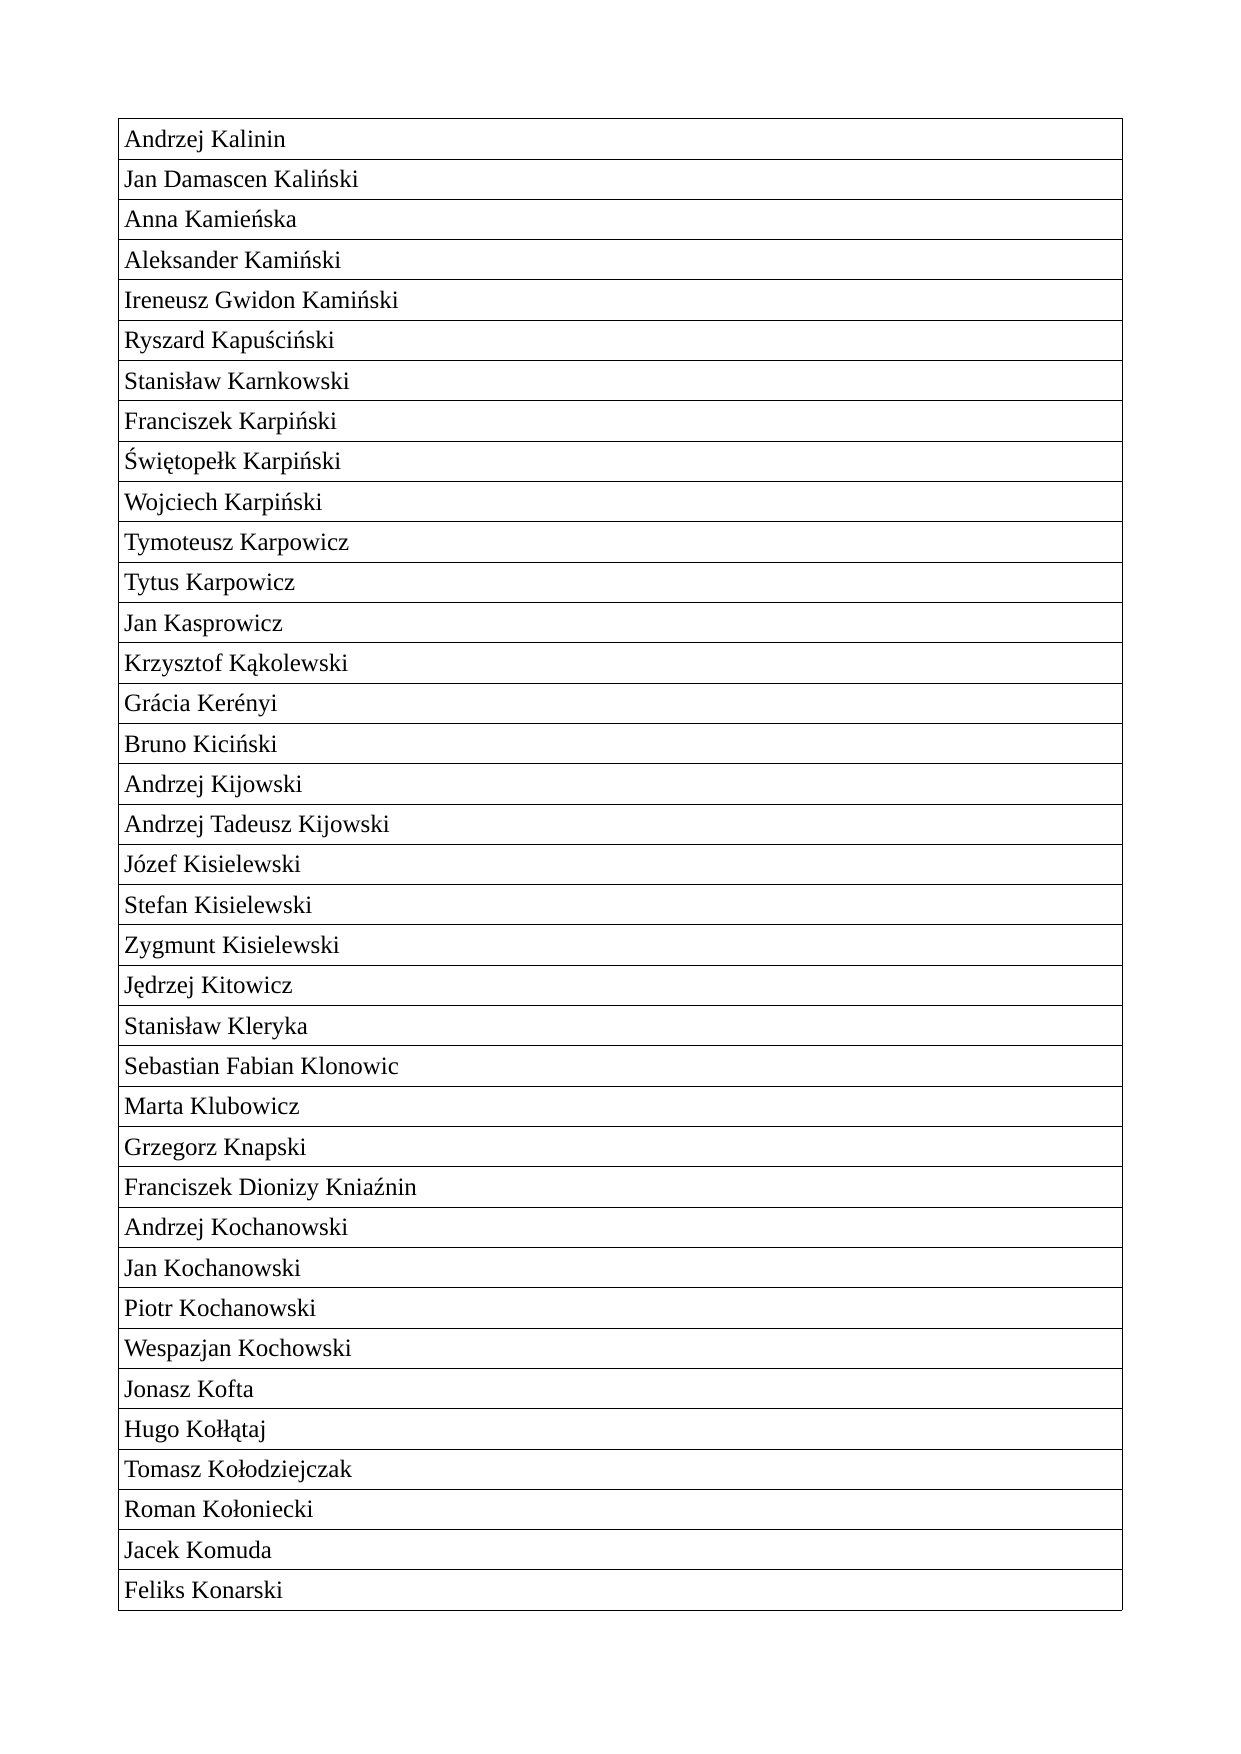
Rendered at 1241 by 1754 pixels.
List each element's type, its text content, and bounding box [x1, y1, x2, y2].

table_cell Feliks Konarski [119, 1570, 620, 1610]
table_cell Stanisław Karnkowski [119, 361, 620, 400]
table_cell [620, 1369, 1122, 1408]
table_cell Krzysztof Kąkolewski [119, 643, 620, 682]
table_cell Jan Kochanowski [119, 1248, 620, 1287]
table_cell Grácia Kerényi [119, 684, 620, 723]
table_cell Marta Klubowicz [119, 1087, 620, 1126]
table_cell Wojciech Karpiński [119, 482, 620, 521]
table_cell Jonasz Kofta [119, 1369, 620, 1408]
table_cell Roman Kołoniecki [119, 1490, 620, 1529]
table_cell Tymoteusz Karpowicz [119, 522, 620, 562]
table_cell Jacek Komuda [119, 1530, 620, 1569]
table_cell Tomasz Kołodziejczak [119, 1450, 620, 1489]
table_cell [620, 1046, 1122, 1086]
table_cell Jan Kasprowicz [119, 603, 620, 642]
table_cell [620, 1409, 1122, 1448]
table_cell Aleksander Kamiński [119, 240, 620, 279]
table_cell [620, 1530, 1122, 1569]
table_cell [620, 1450, 1122, 1489]
table_cell [620, 724, 1122, 763]
table_cell Franciszek Dionizy Kniaźnin [119, 1167, 620, 1207]
table_cell Ryszard Kapuściński [119, 321, 620, 360]
table_cell [620, 1087, 1122, 1126]
table_cell Zygmunt Kisielewski [119, 925, 620, 965]
table_cell [620, 1288, 1122, 1327]
table_cell [620, 240, 1122, 279]
table_cell [620, 1570, 1122, 1610]
table_cell [620, 1167, 1122, 1207]
table_cell [620, 401, 1122, 441]
table_cell Andrzej Kochanowski [119, 1208, 620, 1247]
table_cell Jędrzej Kitowicz [119, 966, 620, 1005]
table_cell [620, 522, 1122, 562]
table_cell [620, 845, 1122, 884]
table_cell [620, 482, 1122, 521]
table_cell [620, 1127, 1122, 1166]
table_cell Sebastian Fabian Klonowic [119, 1046, 620, 1086]
table_cell Grzegorz Knapski [119, 1127, 620, 1166]
table_cell [620, 361, 1122, 400]
table_cell [620, 321, 1122, 360]
table_cell [620, 684, 1122, 723]
table_cell Piotr Kochanowski [119, 1288, 620, 1327]
table_cell [620, 200, 1122, 239]
table_cell [620, 643, 1122, 682]
table_cell [620, 563, 1122, 602]
table_cell Stanisław Kleryka [119, 1006, 620, 1045]
table_cell Andrzej Tadeusz Kijowski [119, 805, 620, 844]
table_cell [620, 603, 1122, 642]
table_cell [620, 160, 1122, 199]
table_cell Tytus Karpowicz [119, 563, 620, 602]
table_cell Świętopełk Karpiński [119, 442, 620, 481]
table_cell [620, 925, 1122, 965]
table_cell [620, 1006, 1122, 1045]
table_cell [620, 966, 1122, 1005]
table_cell Wespazjan Kochowski [119, 1329, 620, 1368]
table_cell Stefan Kisielewski [119, 885, 620, 924]
table_cell Jan Damascen Kaliński [119, 160, 620, 199]
table_cell Hugo Kołłątaj [119, 1409, 620, 1448]
table_cell Franciszek Karpiński [119, 401, 620, 441]
table_cell Bruno Kiciński [119, 724, 620, 763]
table_cell [620, 280, 1122, 320]
table_cell [620, 1329, 1122, 1368]
table_cell [620, 442, 1122, 481]
table_cell [620, 805, 1122, 844]
table_cell [620, 119, 1122, 158]
table_cell Andrzej Kijowski [119, 764, 620, 803]
table_cell Józef Kisielewski [119, 845, 620, 884]
table_cell Ireneusz Gwidon Kamiński [119, 280, 620, 320]
table_cell [620, 1248, 1122, 1287]
table_cell Andrzej Kalinin [119, 119, 620, 158]
table_cell [620, 885, 1122, 924]
table_cell [620, 1208, 1122, 1247]
table_cell [620, 764, 1122, 803]
table_cell [620, 1490, 1122, 1529]
table_cell Anna Kamieńska [119, 200, 620, 239]
